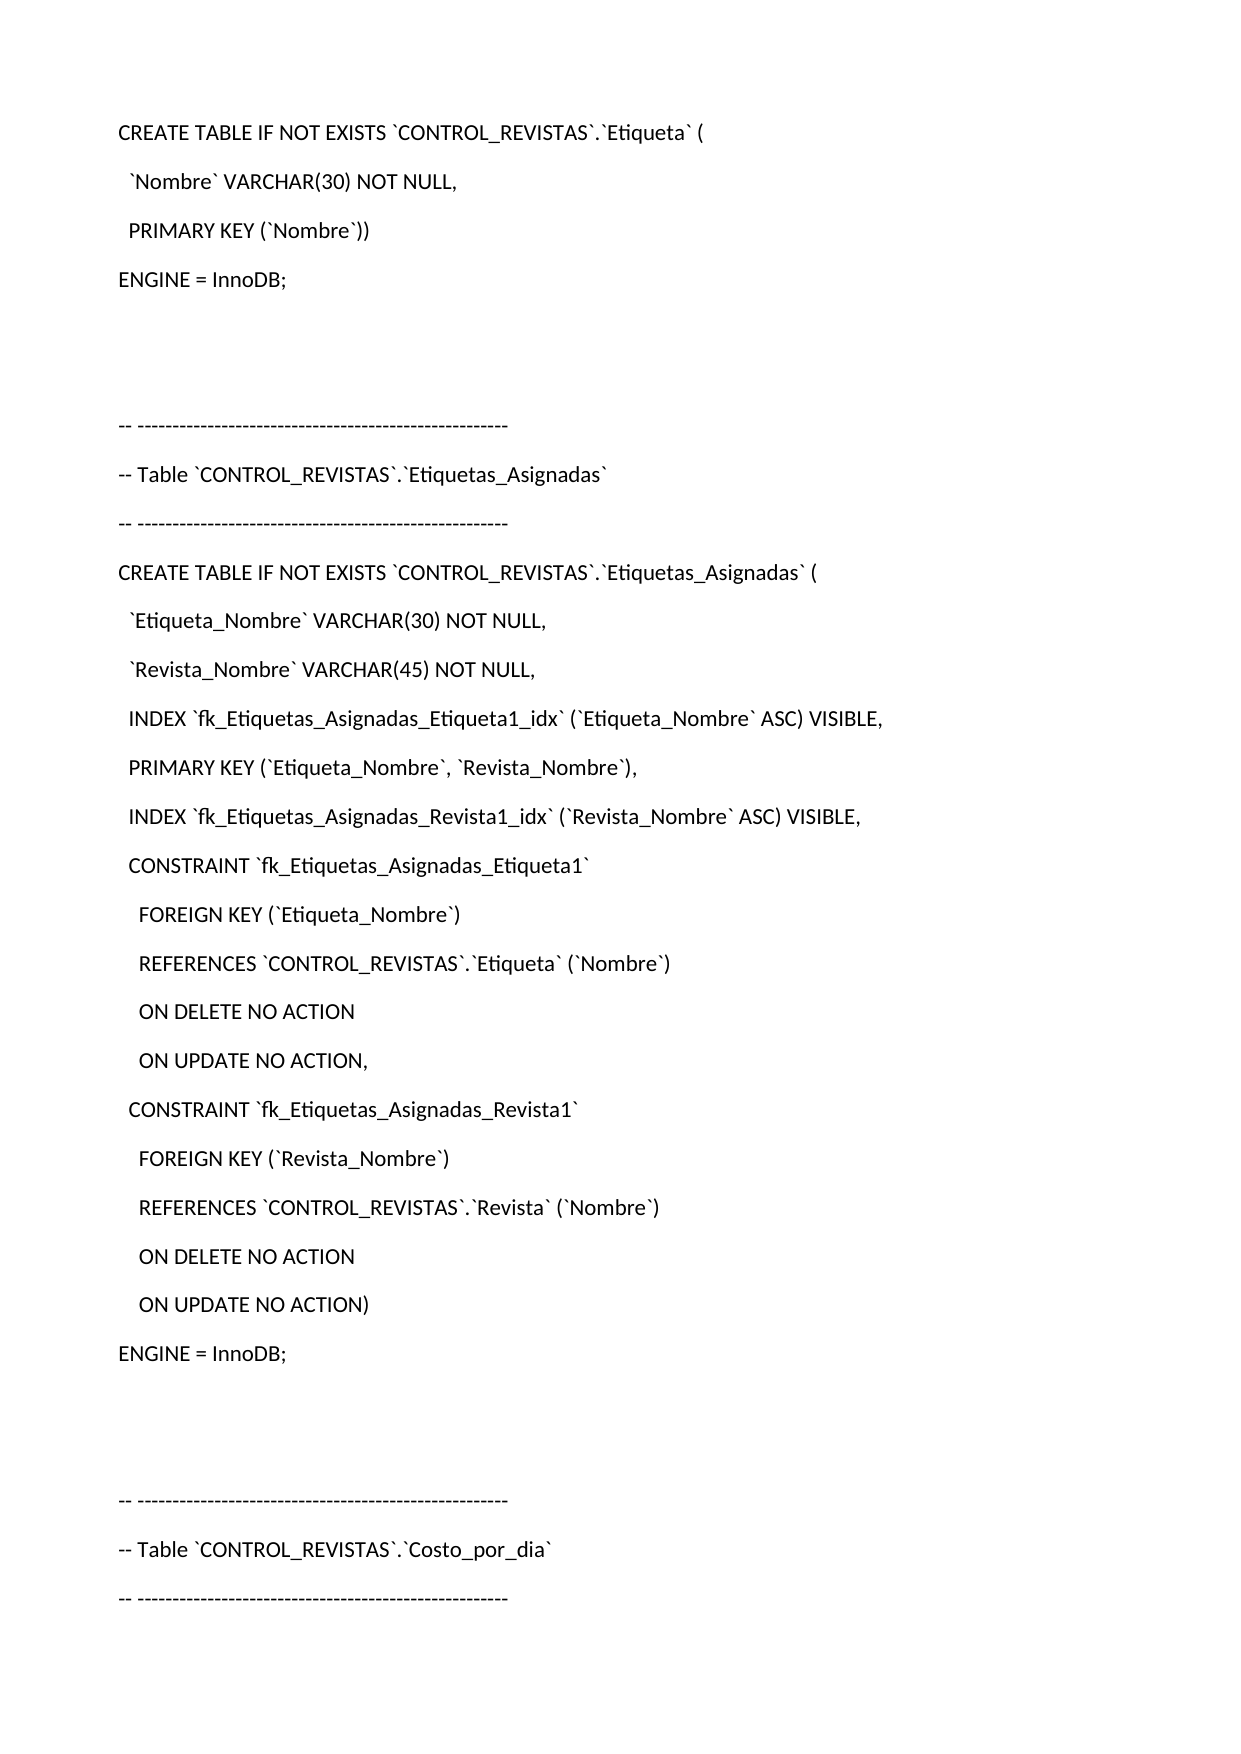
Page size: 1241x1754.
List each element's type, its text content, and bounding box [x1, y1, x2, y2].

text CONSTRAINT `fk_Etiquetas_Asignadas_Revista1` [118, 1095, 1122, 1123]
text -- Table `CONTROL_REVISTAS`.`Costo_por_dia` [118, 1535, 1122, 1563]
text CREATE TABLE IF NOT EXISTS `CONTROL_REVISTAS`.`Etiquetas_Asignadas` ( [118, 558, 1122, 586]
text -- ----------------------------------------------------- [118, 1584, 1122, 1612]
text PRIMARY KEY (`Nombre`)) [118, 216, 1122, 244]
text ON DELETE NO ACTION [118, 1242, 1122, 1270]
text CONSTRAINT `fk_Etiquetas_Asignadas_Etiqueta1` [118, 851, 1122, 879]
text PRIMARY KEY (`Etiqueta_Nombre`, `Revista_Nombre`), [118, 753, 1122, 781]
text REFERENCES `CONTROL_REVISTAS`.`Etiqueta` (`Nombre`) [118, 949, 1122, 977]
text -- ----------------------------------------------------- [118, 509, 1122, 537]
text ENGINE = InnoDB; [118, 1339, 1122, 1367]
text ON UPDATE NO ACTION) [118, 1291, 1122, 1319]
text CREATE TABLE IF NOT EXISTS `CONTROL_REVISTAS`.`Etiqueta` ( [118, 118, 1122, 146]
text ENGINE = InnoDB; [118, 265, 1122, 293]
text ON DELETE NO ACTION [118, 997, 1122, 1026]
text FOREIGN KEY (`Etiqueta_Nombre`) [118, 900, 1122, 928]
text INDEX `fk_Etiquetas_Asignadas_Revista1_idx` (`Revista_Nombre` ASC) VISIBLE, [118, 802, 1122, 830]
text `Etiqueta_Nombre` VARCHAR(30) NOT NULL, [118, 607, 1122, 635]
text `Revista_Nombre` VARCHAR(45) NOT NULL, [118, 656, 1122, 683]
text -- ----------------------------------------------------- [118, 411, 1122, 439]
text INDEX `fk_Etiquetas_Asignadas_Etiqueta1_idx` (`Etiqueta_Nombre` ASC) VISIBLE, [118, 704, 1122, 732]
text REFERENCES `CONTROL_REVISTAS`.`Revista` (`Nombre`) [118, 1193, 1122, 1221]
text ON UPDATE NO ACTION, [118, 1046, 1122, 1074]
text FOREIGN KEY (`Revista_Nombre`) [118, 1144, 1122, 1172]
text `Nombre` VARCHAR(30) NOT NULL, [118, 167, 1122, 195]
text -- Table `CONTROL_REVISTAS`.`Etiquetas_Asignadas` [118, 460, 1122, 488]
text -- ----------------------------------------------------- [118, 1486, 1122, 1514]
